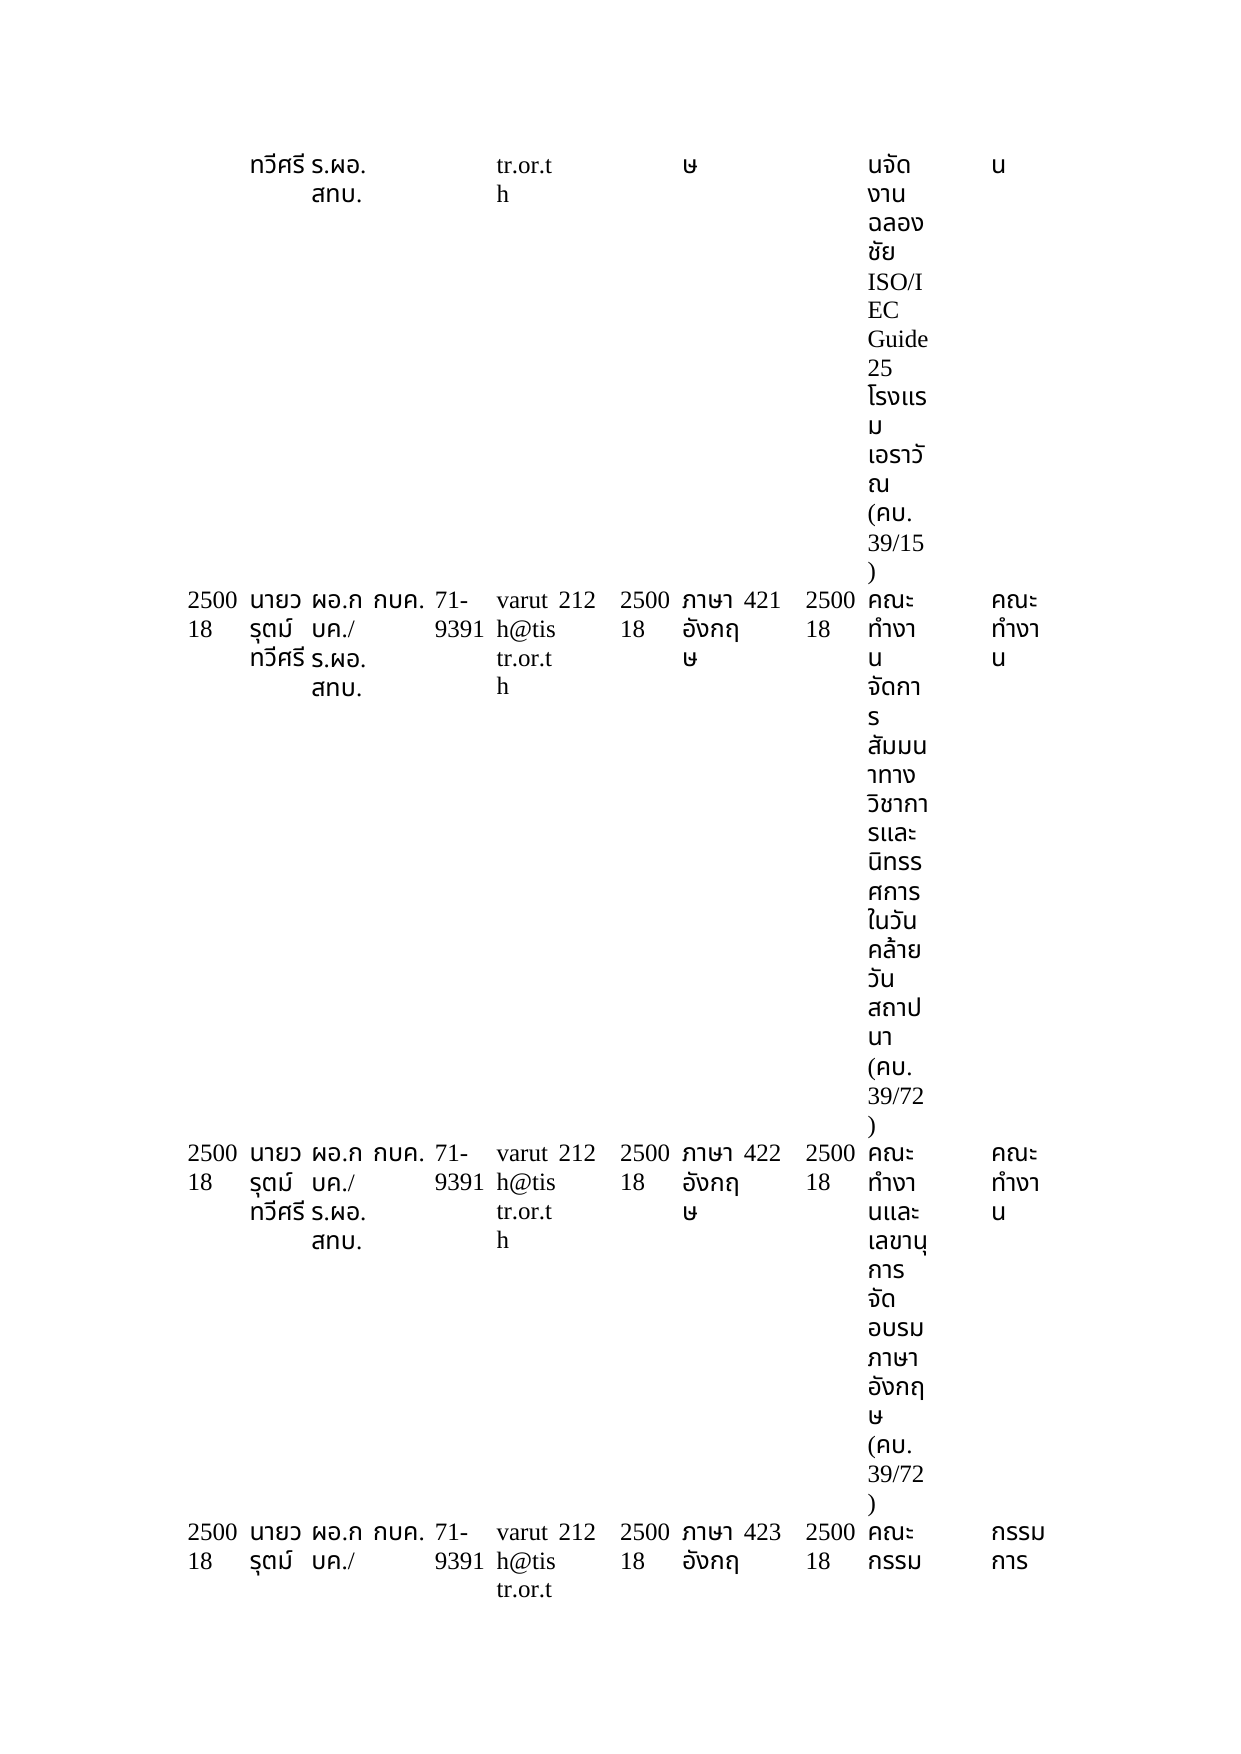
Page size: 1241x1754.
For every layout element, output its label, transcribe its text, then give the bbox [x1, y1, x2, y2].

table_cell คณะทำงานจัดการสัมมนาทางวิชาการและนิทรรศการในวันคล้ายวันสถาปนา (คบ. 39/72) [867, 585, 929, 1138]
table_cell [620, 150, 682, 585]
table_cell 421 [744, 585, 805, 1138]
table_cell 250018 [620, 585, 682, 1138]
table_cell นายวรุตม์ ทวีศรี [249, 1139, 311, 1517]
table_cell กบค. [373, 585, 434, 1138]
table_cell ภาษาอังกฤ [682, 1517, 743, 1603]
table_cell [373, 150, 434, 585]
table_cell 250018 [805, 1517, 867, 1603]
table_cell กรรมการ [991, 1517, 1053, 1603]
table_cell 71-9391 [435, 585, 496, 1138]
table_cell นายวรุตม์ [249, 1517, 311, 1603]
table_cell [558, 150, 620, 585]
table_cell 250018 [188, 1139, 249, 1517]
table_cell ร.ผอ.สทบ. [311, 150, 373, 585]
table_cell 422 [744, 1139, 805, 1517]
table_cell 250018 [620, 1139, 682, 1517]
table_cell varuth@tistr.or.t [496, 1517, 558, 1603]
table_cell 250018 [805, 1139, 867, 1517]
table_cell คณะกรรม [867, 1517, 929, 1603]
table_cell นจัดงานฉลองชัย ISO/IEC Guide 25 โรงแรมเอราวัณ (คบ. 39/15) [867, 150, 929, 585]
table_cell [929, 150, 991, 585]
table_cell ผอ.กบค./ [311, 1517, 373, 1603]
table_cell 423 [744, 1517, 805, 1603]
table_cell คณะทำงาน [991, 585, 1053, 1138]
table_cell น [991, 150, 1053, 585]
table_cell 212 [558, 1139, 620, 1517]
table_cell [435, 150, 496, 585]
table_cell [929, 585, 991, 1138]
table_cell [929, 1139, 991, 1517]
table_cell กบค. [373, 1139, 434, 1517]
table_cell ทวีศรี [249, 150, 311, 585]
table_cell คณะทำงานและเลขานุการจัดอบรมภาษาอังกฤษ (คบ. 39/72) [867, 1139, 929, 1517]
table_cell ผอ.กบค./ร.ผอ.สทบ. [311, 1139, 373, 1517]
table_cell คณะทำงาน [991, 1139, 1053, 1517]
table_cell [805, 150, 867, 585]
table_cell [744, 150, 805, 585]
table_cell 71-9391 [435, 1139, 496, 1517]
table_cell varuth@tistr.or.th [496, 1139, 558, 1517]
table_cell 250018 [188, 585, 249, 1138]
table_cell varuth@tistr.or.th [496, 585, 558, 1138]
table_cell 250018 [805, 585, 867, 1138]
table_cell ษ [682, 150, 743, 585]
table_cell 250018 [620, 1517, 682, 1603]
table_cell ภาษาอังกฤษ [682, 1139, 743, 1517]
table_cell [929, 1517, 991, 1603]
table_cell 212 [558, 585, 620, 1138]
table_cell ภาษาอังกฤษ [682, 585, 743, 1138]
table_cell นายวรุตม์ ทวีศรี [249, 585, 311, 1138]
table_cell 71-9391 [435, 1517, 496, 1603]
table_cell ผอ.กบค./ร.ผอ.สทบ. [311, 585, 373, 1138]
table_cell [188, 150, 249, 585]
table_cell tr.or.th [496, 150, 558, 585]
table_cell 250018 [188, 1517, 249, 1603]
table_cell กบค. [373, 1517, 434, 1603]
table_cell 212 [558, 1517, 620, 1603]
